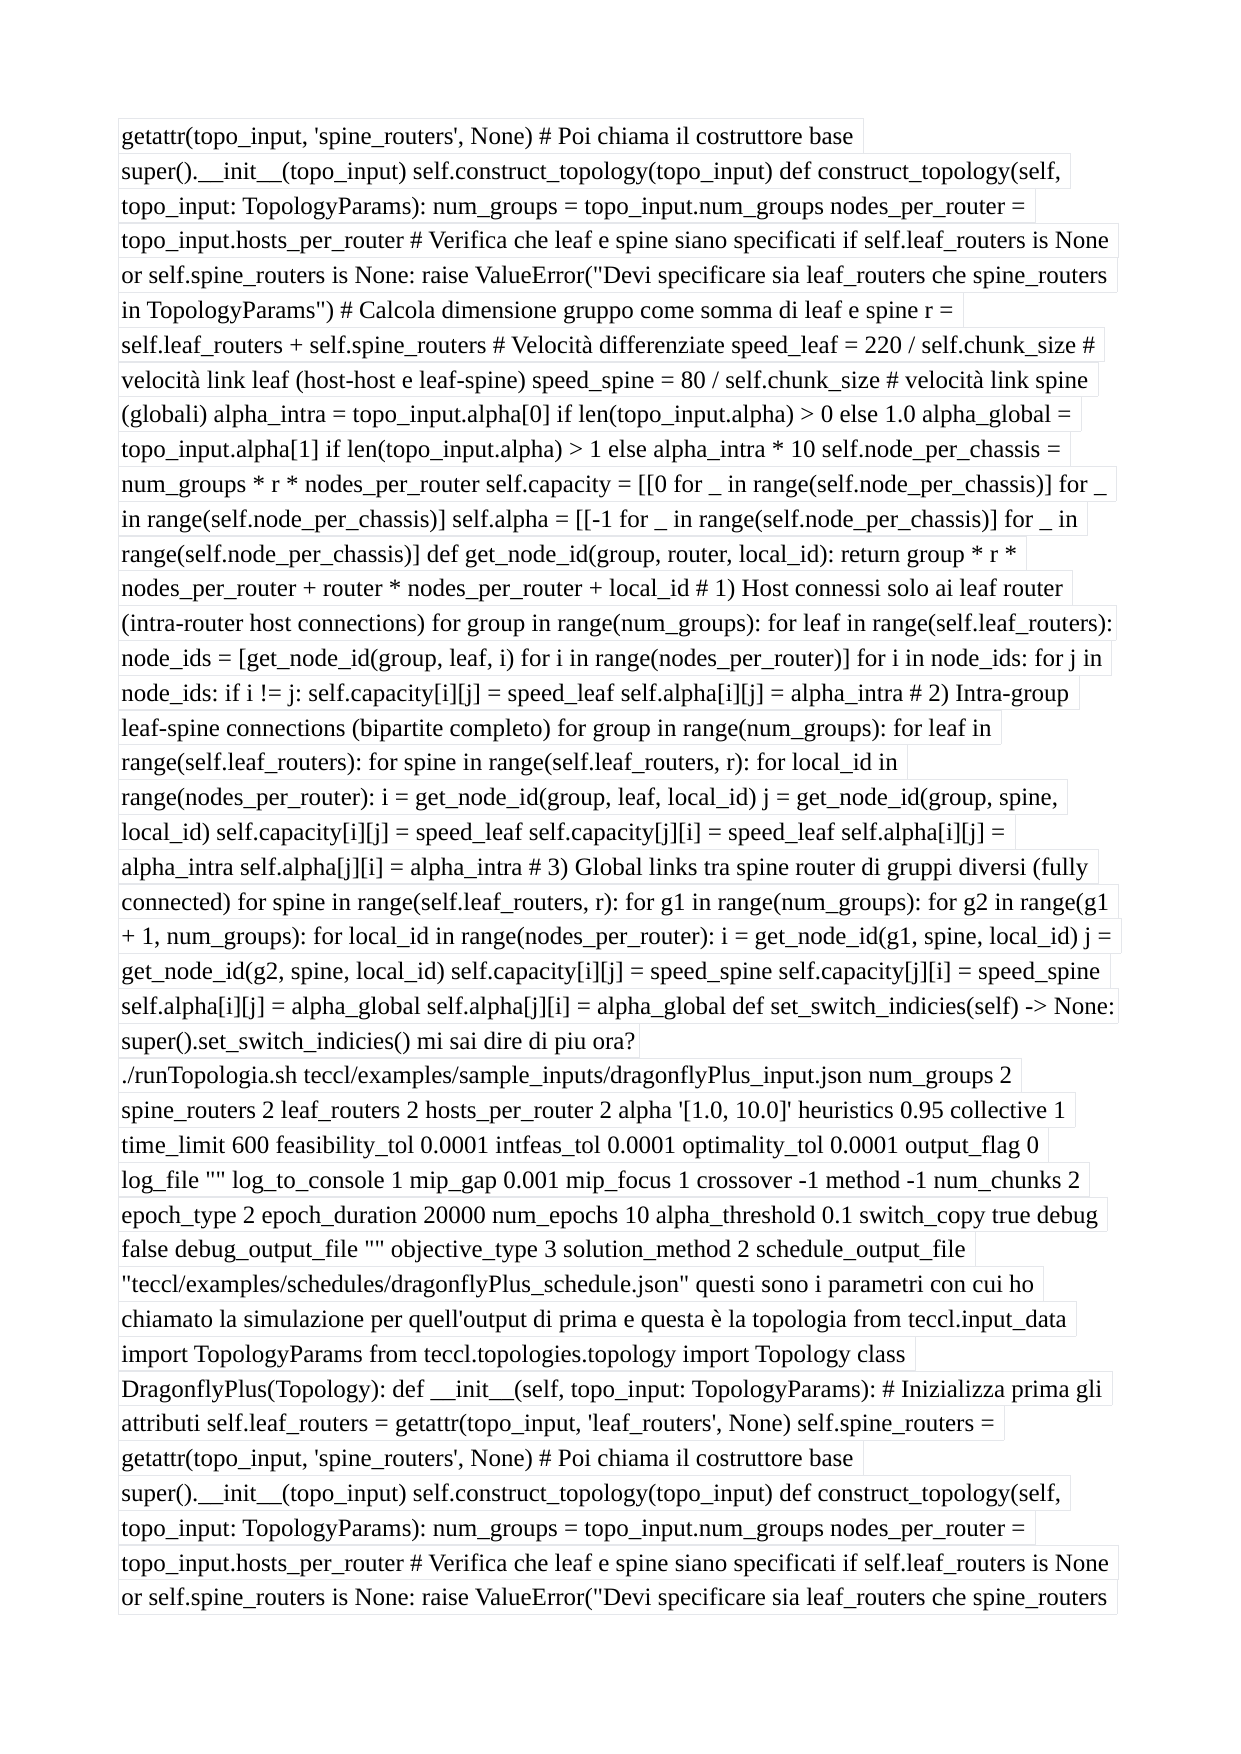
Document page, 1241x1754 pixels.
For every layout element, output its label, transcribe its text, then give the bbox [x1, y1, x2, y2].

text ./runTopologia.sh teccl/examples/sample_inputs/dragonflyPlus_input.json num_groups 2 spine_routers 2 leaf_routers 2 hosts_per_router 2 alpha '[1.0, 10.0]' heuristics 0.95 collective 1 time_limit 600 feasibility_tol 0.0001 intfeas_tol 0.0001 optimality_tol 0.0001 output_flag 0 log_file "" log_to_console 1 mip_gap 0.001 mip_focus 1 crossover -1 method -1 num_chunks 2 epoch_type 2 epoch_duration 20000 num_epochs 10 alpha_threshold 0.1 switch_copy true debug false debug_output_file "" objective_type 3 solution_method 2 schedule_output_file "teccl/examples/schedules/dragonflyPlus_schedule.json" questi sono i parametri con cui ho chiamato la simulazione per quell'output di prima e questa è la topologia from teccl.input_data import TopologyParams from teccl.topologies.topology import Topology class DragonflyPlus(Topology): def __init__(self, topo_input: TopologyParams): # Inizializza prima gli attributi self.leaf_routers = getattr(topo_input, 'leaf_routers', None) self.spine_routers = getattr(topo_input, 'spine_routers', None) # Poi chiama il costruttore base super().__init__(topo_input) self.construct_topology(topo_input) def construct_topology(self, topo_input: TopologyParams): num_groups = topo_input.num_groups nodes_per_router = topo_input.hosts_per_router # Verifica che leaf e spine siano specificati if self.leaf_routers is None or self.spine_routers is None: raise ValueError("Devi specificare sia leaf_routers che spine_routers in TopologyParams") # Calcola dimensione gruppo come somma di leaf e spine r = self.leaf_routers + self.spine_routers # Velocità differenziate speed_leaf = 220 / self.chunk_size # velocità link leaf (host-host e leaf-spine) speed_spine = 80 / self.chunk_size # velocità link spine (globali) alpha_intra = topo_input.alpha[0] if len(topo_input.alpha) > 0 else 1.0 alpha_global = topo_input.alpha[1] if len(topo_input.alpha) > 1 else alpha_intra * 10 self.node_per_chassis = num_groups * r * nodes_per_router self.capacity = [[0 for _ in range(self.node_per_chassis)] for _ in range(self.node_per_chassis)] self.alpha = [[-1 for _ in range(self.node_per_chassis)] for _ in range(self.node_per_chassis)] def get_node_id(group, router, local_id): return group * r * nodes_per_router + router * nodes_per_router + local_id # 1) Host connessi solo ai leaf router (intra-router host connections) for group in range(num_groups): for leaf in range(self.leaf_routers): node_ids = [get_node_id(group, leaf, i) for i in range(nodes_per_router)] for i in node_ids: for j in node_ids: if i != j: self.capacity[i][j] = speed_leaf self.alpha[i][j] = alpha_intra # 2) Intra-group leaf-spine connections (bipartite completo) for group in range(num_groups): for leaf in range(self.leaf_routers): for spine in range(self.leaf_routers, r): for local_id in range(nodes_per_router): i = get_node_id(group, leaf, local_id) j = get_node_id(group, spine, local_id) self.capacity[i][j] = speed_leaf self.capacity[j][i] = speed_leaf self.alpha[i][j] = alpha_intra self.alpha[j][i] = alpha_intra # 3) Global links tra spine router di gruppi diversi (fully connected) for spine in range(self.leaf_routers, r): for g1 in range(num_groups): for g2 in range(g1 + 1, num_groups): for local_id in range(nodes_per_router): i = get_node_id(g1, spine, local_id) j = get_node_id(g2, spine, local_id) self.capacity[i][j] = speed_spine self.capacity[j][i] = speed_spine self.alpha[i][j] = alpha_global self.alpha[j][i] = alpha_global def set_switch_indicies(self) -> None: super().set_switch_indicies() mi sai dire di piu ora? [119, 1057, 1122, 1614]
text ./runTopologia.sh teccl/examples/sample_inputs/dragonflyPlus_input.json num_groups 2 spine_routers 2 leaf_routers 2 hosts_per_router 2 alpha '[1.0, 10.0]' heuristics 0.95 collective 1 time_limit 600 feasibility_tol 0.0001 intfeas_tol 0.0001 optimality_tol 0.0001 output_flag 0 log_file "" log_to_console 1 mip_gap 0.001 mip_focus 1 crossover -1 method -1 num_chunks 2 epoch_type 2 epoch_duration 20000 num_epochs 10 alpha_threshold 0.1 switch_copy true debug false debug_output_file "" objective_type 3 solution_method 2 schedule_output_file "teccl/examples/schedules/dragonflyPlus_schedule.json" questi sono i parametri con cui ho chiamato la simulazione per quell'output di prima e questa è la topologia from teccl.input_data import TopologyParams from teccl.topologies.topology import Topology class DragonflyPlus(Topology): def __init__(self, topo_input: TopologyParams): # Inizializza prima gli attributi self.leaf_routers = getattr(topo_input, 'leaf_routers', None) self.spine_routers = getattr(topo_input, 'spine_routers', None) # Poi chiama il costruttore base super().__init__(topo_input) self.construct_topology(topo_input) def construct_topology(self, topo_input: TopologyParams): num_groups = topo_input.num_groups nodes_per_router = topo_input.hosts_per_router # Verifica che leaf e spine siano specificati if self.leaf_routers is None or self.spine_routers is None: raise ValueError("Devi specificare sia leaf_routers che spine_routers in TopologyParams") # Calcola dimensione gruppo come somma di leaf e spine r = self.leaf_routers + self.spine_routers # Velocità differenziate speed_leaf = 220 / self.chunk_size # velocità link leaf (host-host e leaf-spine) speed_spine = 80 / self.chunk_size # velocità link spine (globali) alpha_intra = topo_input.alpha[0] if len(topo_input.alpha) > 0 else 1.0 alpha_global = topo_input.alpha[1] if len(topo_input.alpha) > 1 else alpha_intra * 10 self.node_per_chassis = num_groups * r * nodes_per_router self.capacity = [[0 for _ in range(self.node_per_chassis)] for _ in range(self.node_per_chassis)] self.alpha = [[-1 for _ in range(self.node_per_chassis)] for _ in range(self.node_per_chassis)] def get_node_id(group, router, local_id): return group * r * nodes_per_router + router * nodes_per_router + local_id # 1) Host connessi solo ai leaf router (intra-router host connections) for group in range(num_groups): for leaf in range(self.leaf_routers): node_ids = [get_node_id(group, leaf, i) for i in range(nodes_per_router)] for i in node_ids: for j in node_ids: if i != j: self.capacity[i][j] = speed_leaf self.alpha[i][j] = alpha_intra # 2) Intra-group leaf-spine connections (bipartite completo) for group in range(num_groups): for leaf in range(self.leaf_routers): for spine in range(self.leaf_routers, r): for local_id in range(nodes_per_router): i = get_node_id(group, leaf, local_id) j = get_node_id(group, spine, local_id) self.capacity[i][j] = speed_leaf self.capacity[j][i] = speed_leaf self.alpha[i][j] = alpha_intra self.alpha[j][i] = alpha_intra # 3) Global links tra spine router di gruppi diversi (fully connected) for spine in range(self.leaf_routers, r): for g1 in range(num_groups): for g2 in range(g1 + 1, num_groups): for local_id in range(nodes_per_router): i = get_node_id(g1, spine, local_id) j = get_node_id(g2, spine, local_id) self.capacity[i][j] = speed_spine self.capacity[j][i] = speed_spine self.alpha[i][j] = alpha_global self.alpha[j][i] = alpha_global def set_switch_indicies(self) -> None: super().set_switch_indicies() mi sai dire di piu ora? [119, 118, 1122, 918]
